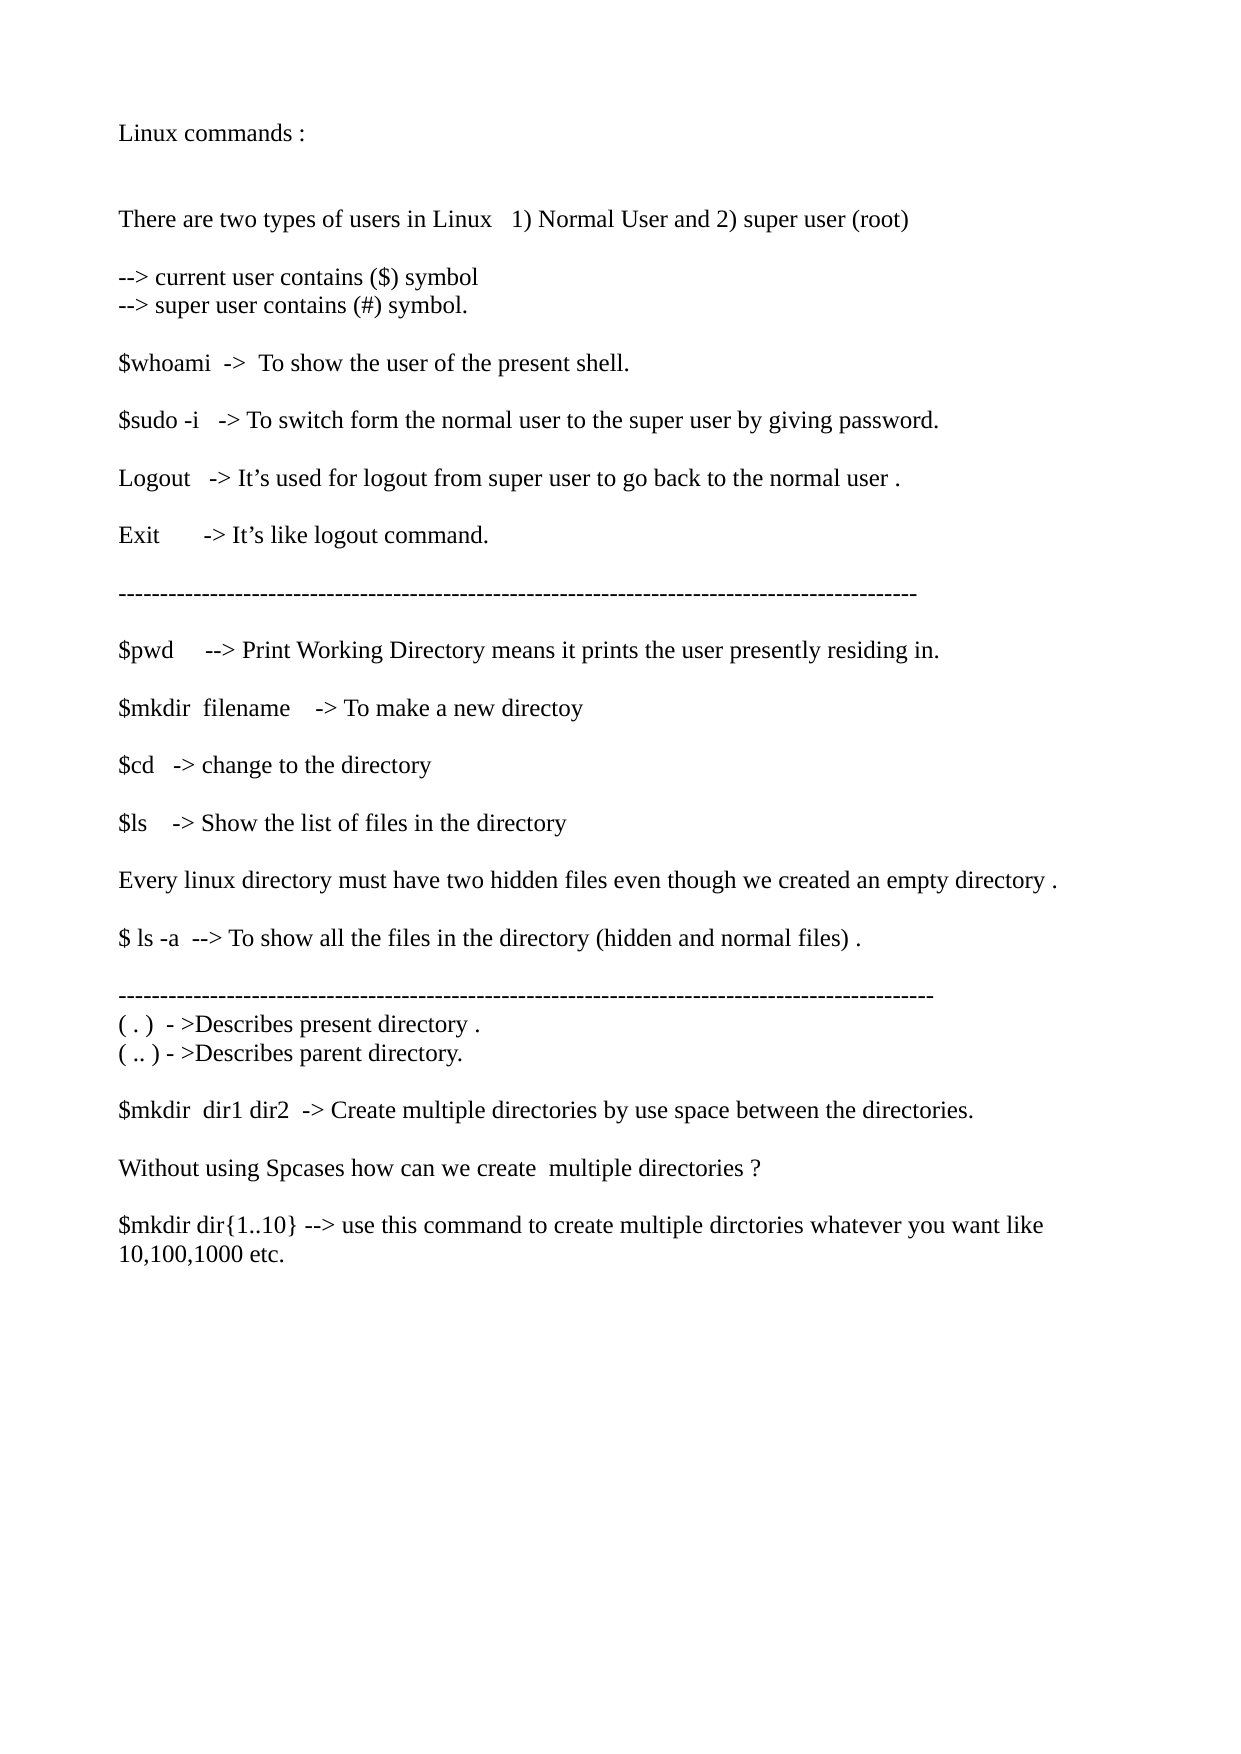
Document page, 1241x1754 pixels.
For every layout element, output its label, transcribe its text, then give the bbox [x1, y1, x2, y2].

text -------------------------------------------------------------------------------------------------- [118, 981, 1122, 1009]
text Every linux directory must have two hidden files even though we created an empty directory . [118, 866, 1122, 894]
text $ ls -a --> To show all the files in the directory (hidden and normal files) . [118, 923, 1122, 952]
text Without using Spcases how can we create multiple directories ? [118, 1153, 1122, 1182]
text $whoami -> To show the user of the present shell. [118, 348, 1122, 377]
text --> current user contains ($) symbol [118, 262, 1122, 291]
text $ls -> Show the list of files in the directory [118, 808, 1122, 837]
text ------------------------------------------------------------------------------------------------ [118, 578, 1122, 607]
text $cd -> change to the directory [118, 751, 1122, 779]
text Exit -> It’s like logout command. [118, 521, 1122, 549]
text There are two types of users in Linux 1) Normal User and 2) super user (root) [118, 204, 1122, 233]
text $pwd --> Print Working Directory means it prints the user presently residing in. [118, 636, 1122, 664]
text ( . ) - >Describes present directory . [118, 1009, 1122, 1038]
text $mkdir dir{1..10} --> use this command to create multiple dirctories whatever you want like 10,100,1000 etc. [118, 1211, 1122, 1268]
text $mkdir dir1 dir2 -> Create multiple directories by use space between the directories. [118, 1096, 1122, 1124]
text Logout -> It’s used for logout from super user to go back to the normal user . [118, 463, 1122, 492]
text $mkdir filename -> To make a new directoy [118, 693, 1122, 722]
text ( .. ) - >Describes parent directory. [118, 1038, 1122, 1067]
text Linux commands : [118, 118, 1122, 147]
text --> super user contains (#) symbol. [118, 291, 1122, 319]
text $sudo -i -> To switch form the normal user to the super user by giving password. [118, 406, 1122, 434]
